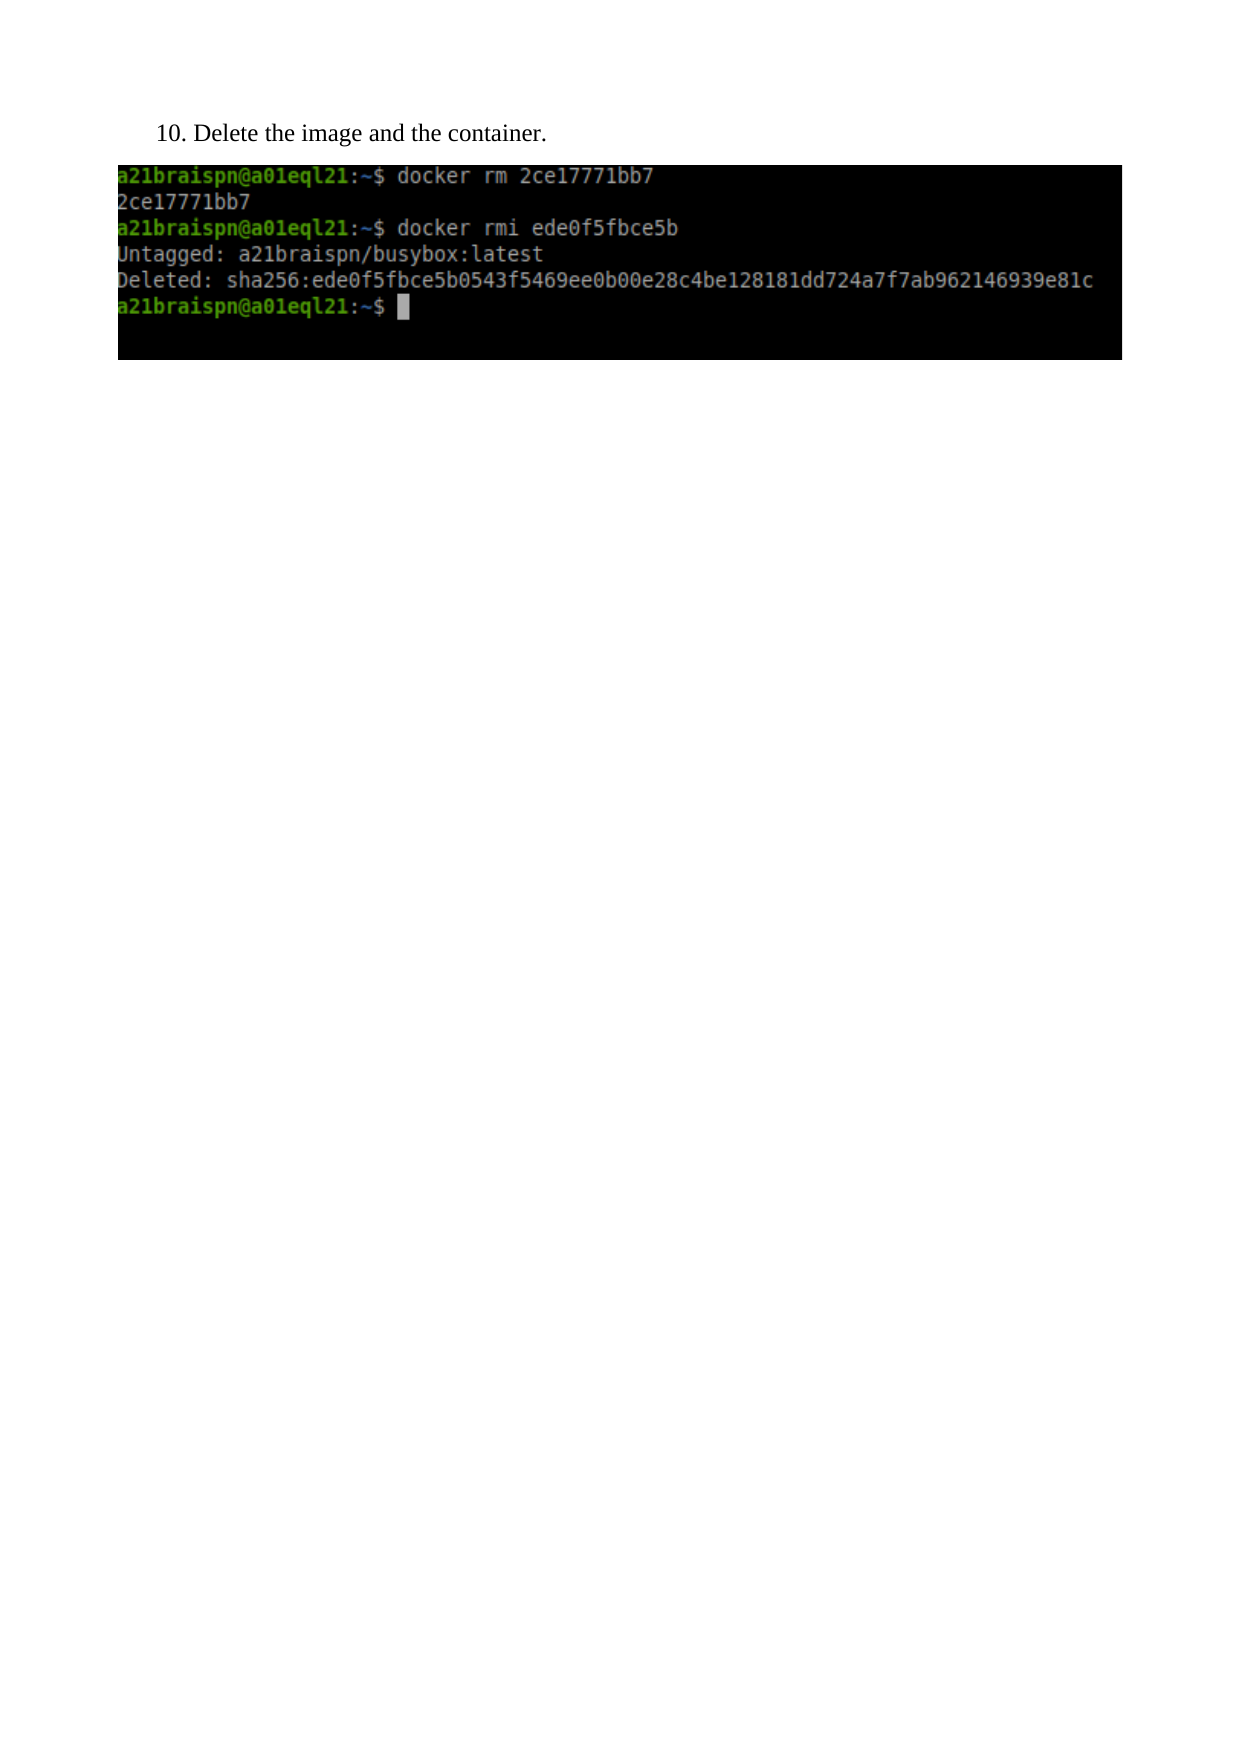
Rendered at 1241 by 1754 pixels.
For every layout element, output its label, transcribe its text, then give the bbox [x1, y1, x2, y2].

list Delete the image and the container. [156, 118, 1122, 147]
picture [118, 165, 1123, 360]
